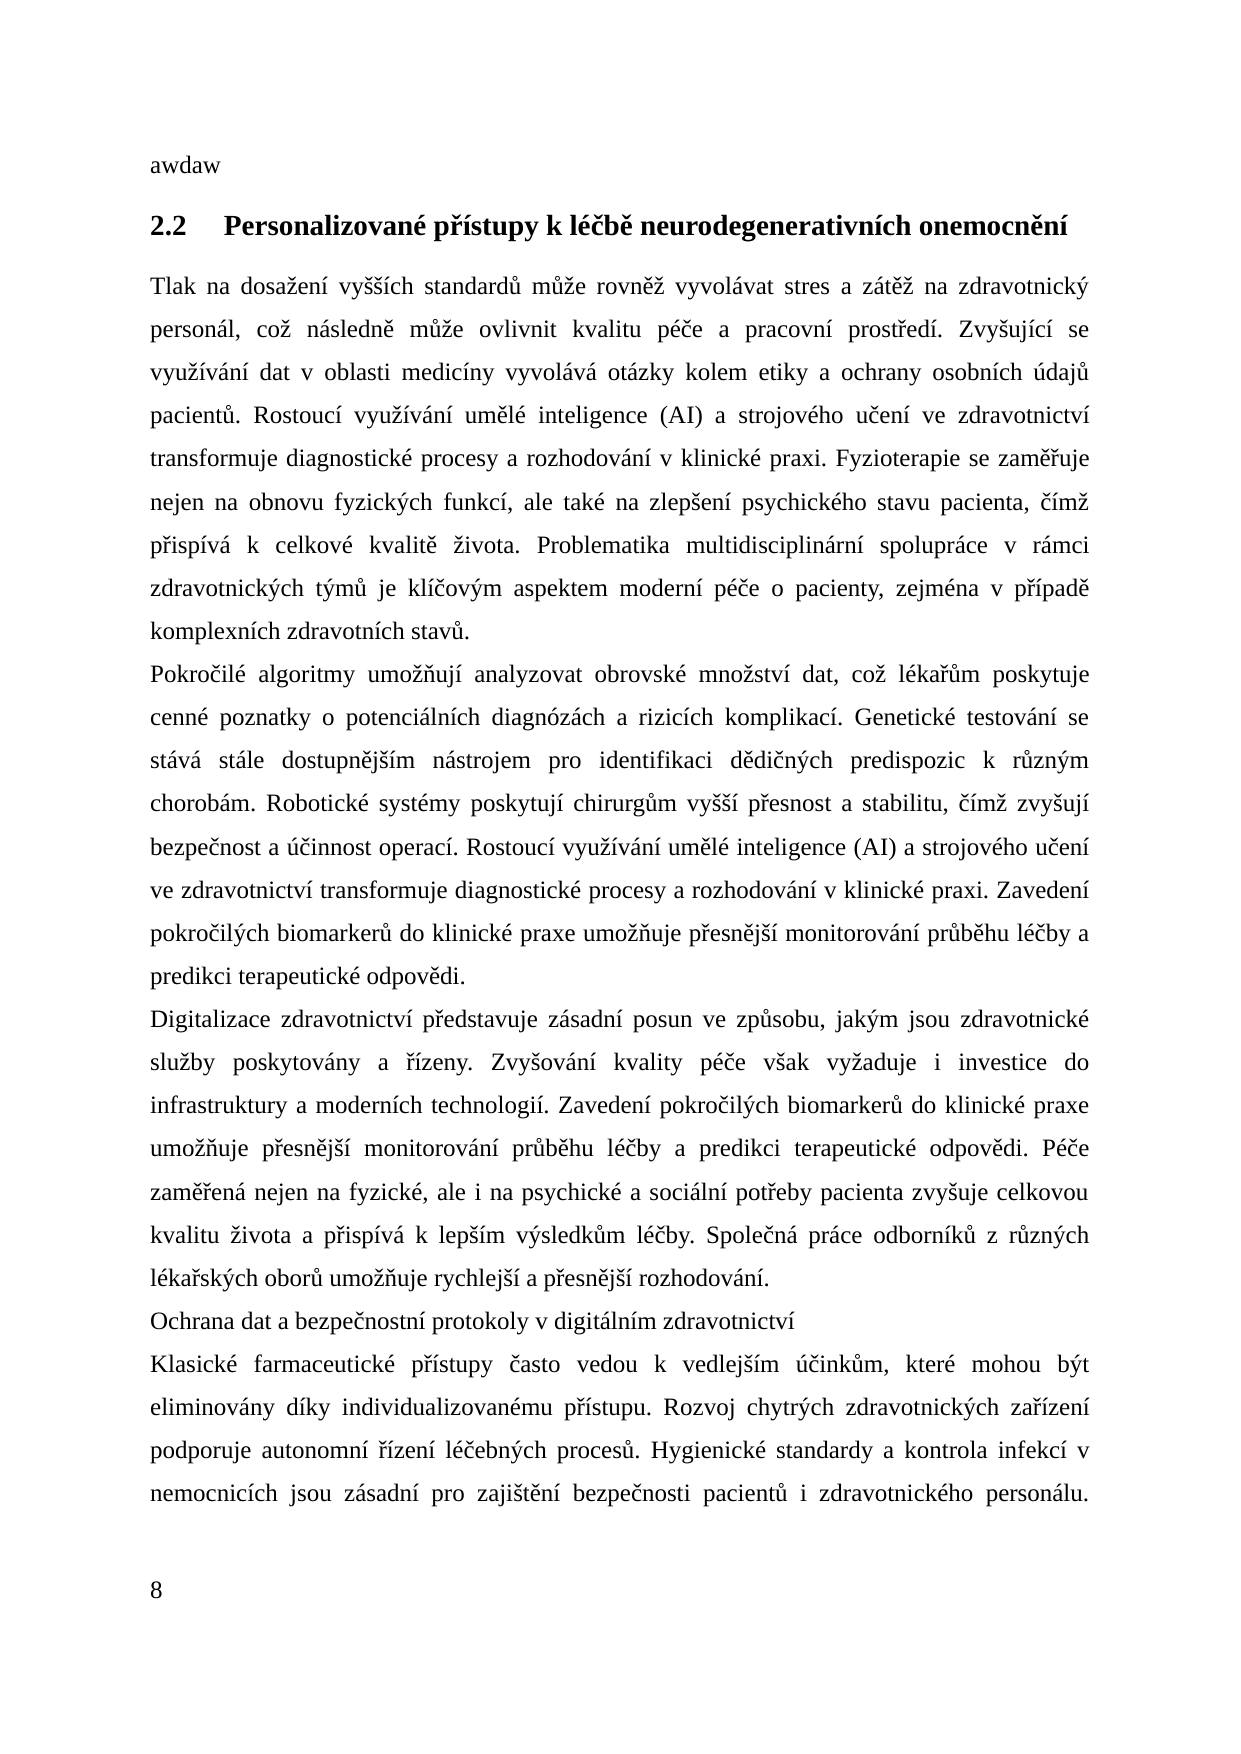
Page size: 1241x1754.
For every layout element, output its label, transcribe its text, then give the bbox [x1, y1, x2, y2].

text Tlak na dosažení vyšších standardů může rovněž vyvolávat stres a zátěž na zdravotnický personál, což následně může ovlivnit kvalitu péče a pracovní prostředí. Zvyšující se využívání dat v oblasti medicíny vyvolává otázky kolem etiky a ochrany osobních údajů pacientů. Rostoucí využívání umělé inteligence (AI) a strojového učení ve zdravotnictví transformuje diagnostické procesy a rozhodování v klinické praxi. Fyzioterapie se zaměřuje nejen na obnovu fyzických funkcí, ale také na zlepšení psychického stavu pacienta, čímž přispívá k celkové kvalitě života. Problematika multidisciplinární spolupráce v rámci zdravotnických týmů je klíčovým aspektem moderní péče o pacienty, zejména v případě komplexních zdravotních stavů. [150, 271, 1090, 645]
text Digitalizace zdravotnictví představuje zásadní posun ve způsobu, jakým jsou zdravotnické služby poskytovány a řízeny. Zvyšování kvality péče však vyžaduje i investice do infrastruktury a moderních technologií. Zavedení pokročilých biomarkerů do klinické praxe umožňuje přesnější monitorování průběhu léčby a predikci terapeutické odpovědi. Péče zaměřená nejen na fyzické, ale i na psychické a sociální potřeby pacienta zvyšuje celkovou kvalitu života a přispívá k lepším výsledkům léčby. Společná práce odborníků z různých lékařských oborů umožňuje rychlejší a přesnější rozhodování. [150, 1004, 1090, 1292]
subtitle Personalizované přístupy k léčbě neurodegenerativních onemocnění [150, 208, 1090, 242]
text Klasické farmaceutické přístupy často vedou k vedlejším účinkům, které mohou být eliminovány díky individualizovanému přístupu. Rozvoj chytrých zdravotnických zařízení podporuje autonomní řízení léčebných procesů. Hygienické standardy a kontrola infekcí v nemocnicích jsou zásadní pro zajištění bezpečnosti pacientů i zdravotnického personálu. [150, 1349, 1090, 1507]
text Ochrana dat a bezpečnostní protokoly v digitálním zdravotnictví [150, 1306, 1090, 1335]
text Pokročilé algoritmy umožňují analyzovat obrovské množství dat, což lékařům poskytuje cenné poznatky o potenciálních diagnózách a rizicích komplikací. Genetické testování se stává stále dostupnějším nástrojem pro identifikaci dědičných predispozic k různým chorobám. Robotické systémy poskytují chirurgům vyšší přesnost a stabilitu, čímž zvyšují bezpečnost a účinnost operací. Rostoucí využívání umělé inteligence (AI) a strojového učení ve zdravotnictví transformuje diagnostické procesy a rozhodování v klinické praxi. Zavedení pokročilých biomarkerů do klinické praxe umožňuje přesnější monitorování průběhu léčby a predikci terapeutické odpovědi. [150, 659, 1090, 990]
